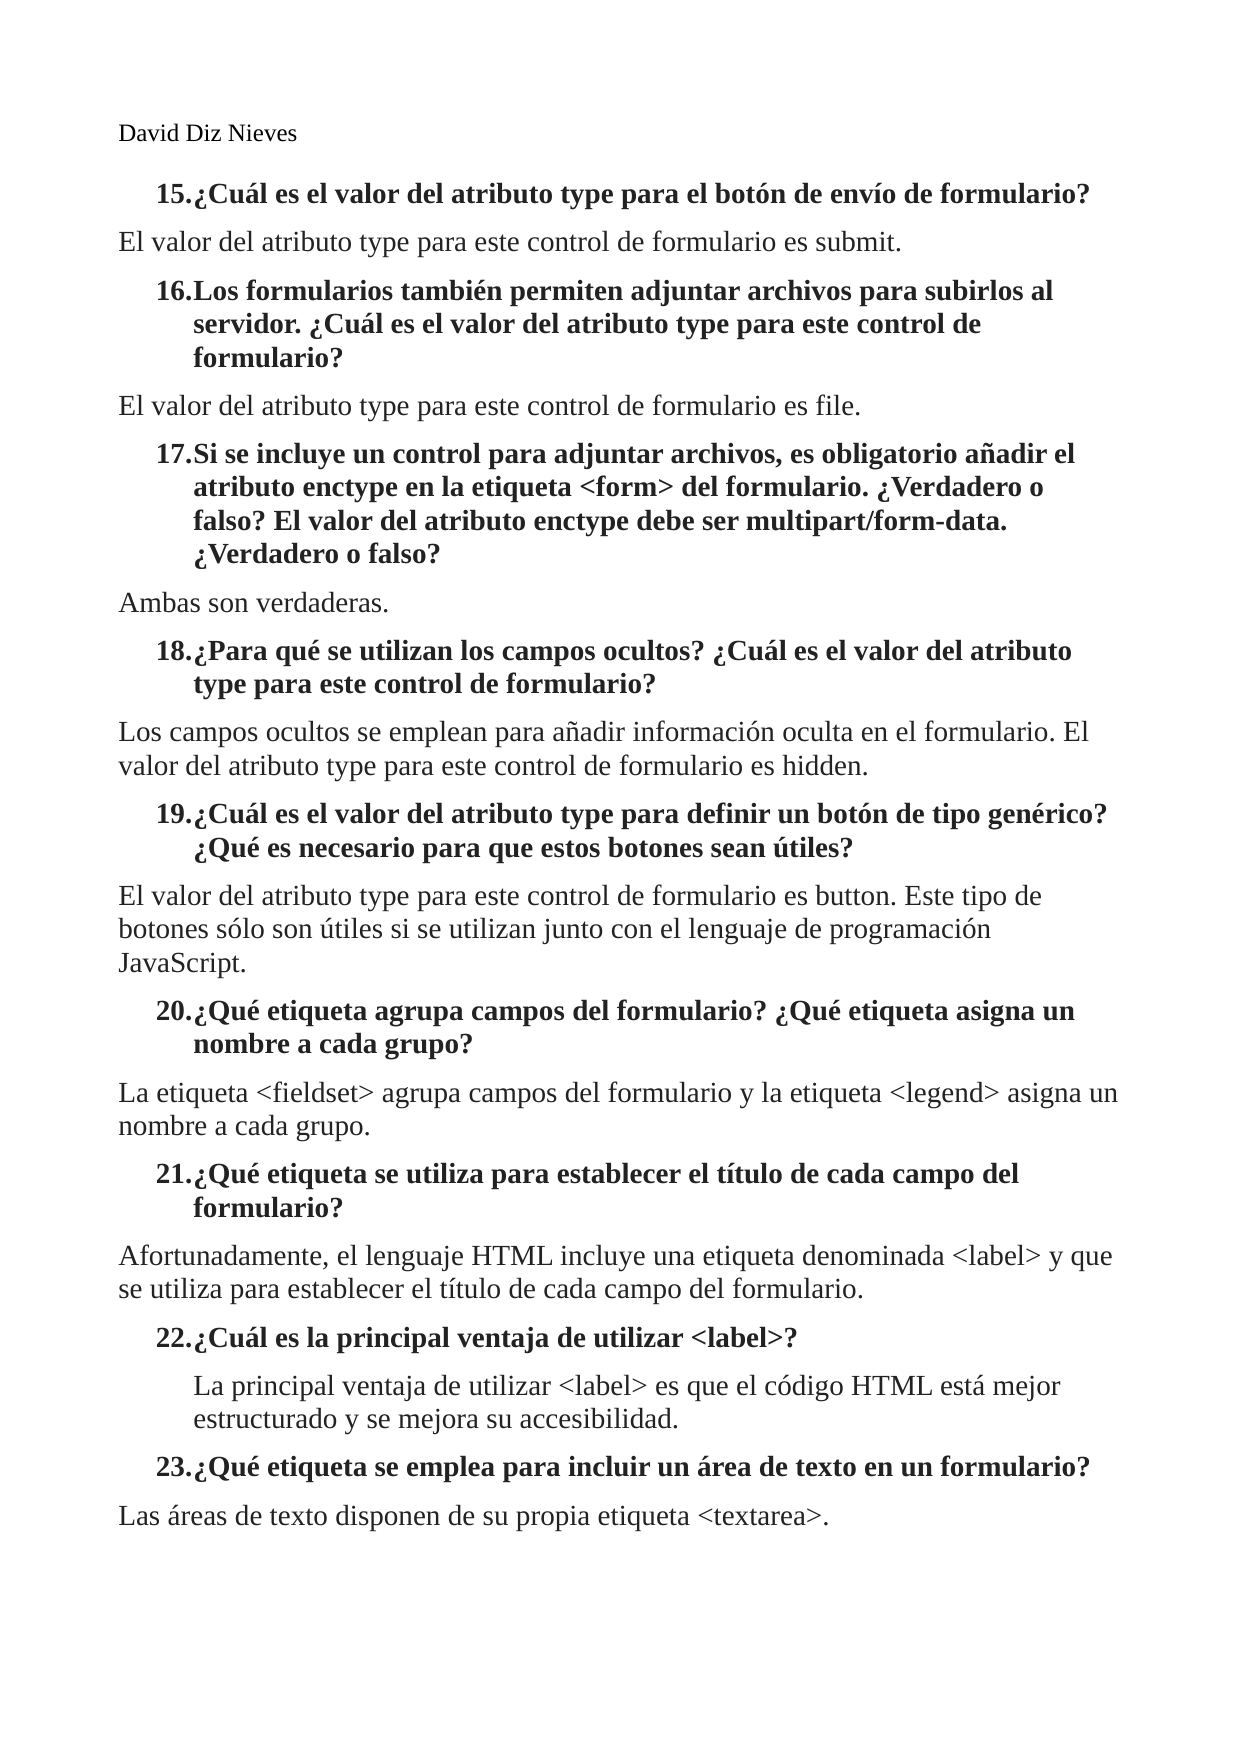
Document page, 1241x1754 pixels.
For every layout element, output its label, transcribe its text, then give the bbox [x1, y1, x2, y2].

list La principal ventaja de utilizar <label> es que el código HTML está mejor estructurado y se mejora su accesibilidad. [156, 1368, 1122, 1435]
text Ambas son verdaderas. [118, 585, 1122, 618]
list ¿Para qué se utilizan los campos ocultos? ¿Cuál es el valor del atributo type para este control de formulario? [156, 633, 1122, 700]
text El valor del atributo type para este control de formulario es submit. [118, 224, 1122, 258]
text Afortunadamente, el lenguaje HTML incluye una etiqueta denominada <label> y que se utiliza para establecer el título de cada campo del formulario. [118, 1238, 1122, 1305]
list ¿Qué etiqueta se emplea para incluir un área de texto en un formulario? [156, 1449, 1122, 1483]
list Si se incluye un control para adjuntar archivos, es obligatorio añadir el atributo enctype en la etiqueta <form> del formulario. ¿Verdadero o falso? El valor del atributo enctype debe ser multipart/form-data. ¿Verdadero o falso? [156, 436, 1122, 570]
text La etiqueta <fieldset> agrupa campos del formulario y la etiqueta <legend> asigna un nombre a cada grupo. [118, 1075, 1122, 1142]
text Las áreas de texto disponen de su propia etiqueta <textarea>. [118, 1498, 1122, 1531]
text El valor del atributo type para este control de formulario es button. Este tipo de botones sólo son útiles si se utilizan junto con el lenguaje de programación JavaScript. [118, 878, 1122, 978]
list ¿Cuál es el valor del atributo type para definir un botón de tipo genérico? ¿Qué es necesario para que estos botones sean útiles? [156, 796, 1122, 863]
list ¿Cuál es la principal ventaja de utilizar <label>? [156, 1320, 1122, 1353]
list ¿Cuál es el valor del atributo type para el botón de envío de formulario? [156, 176, 1122, 210]
text Los campos ocultos se emplean para añadir información oculta en el formulario. El valor del atributo type para este control de formulario es hidden. [118, 714, 1122, 782]
list ¿Qué etiqueta agrupa campos del formulario? ¿Qué etiqueta asigna un nombre a cada grupo? [156, 993, 1122, 1060]
list Los formularios también permiten adjuntar archivos para subirlos al servidor. ¿Cuál es el valor del atributo type para este control de formulario? [156, 273, 1122, 373]
list ¿Qué etiqueta se utiliza para establecer el título de cada campo del formulario? [156, 1156, 1122, 1223]
text El valor del atributo type para este control de formulario es file. [118, 388, 1122, 421]
